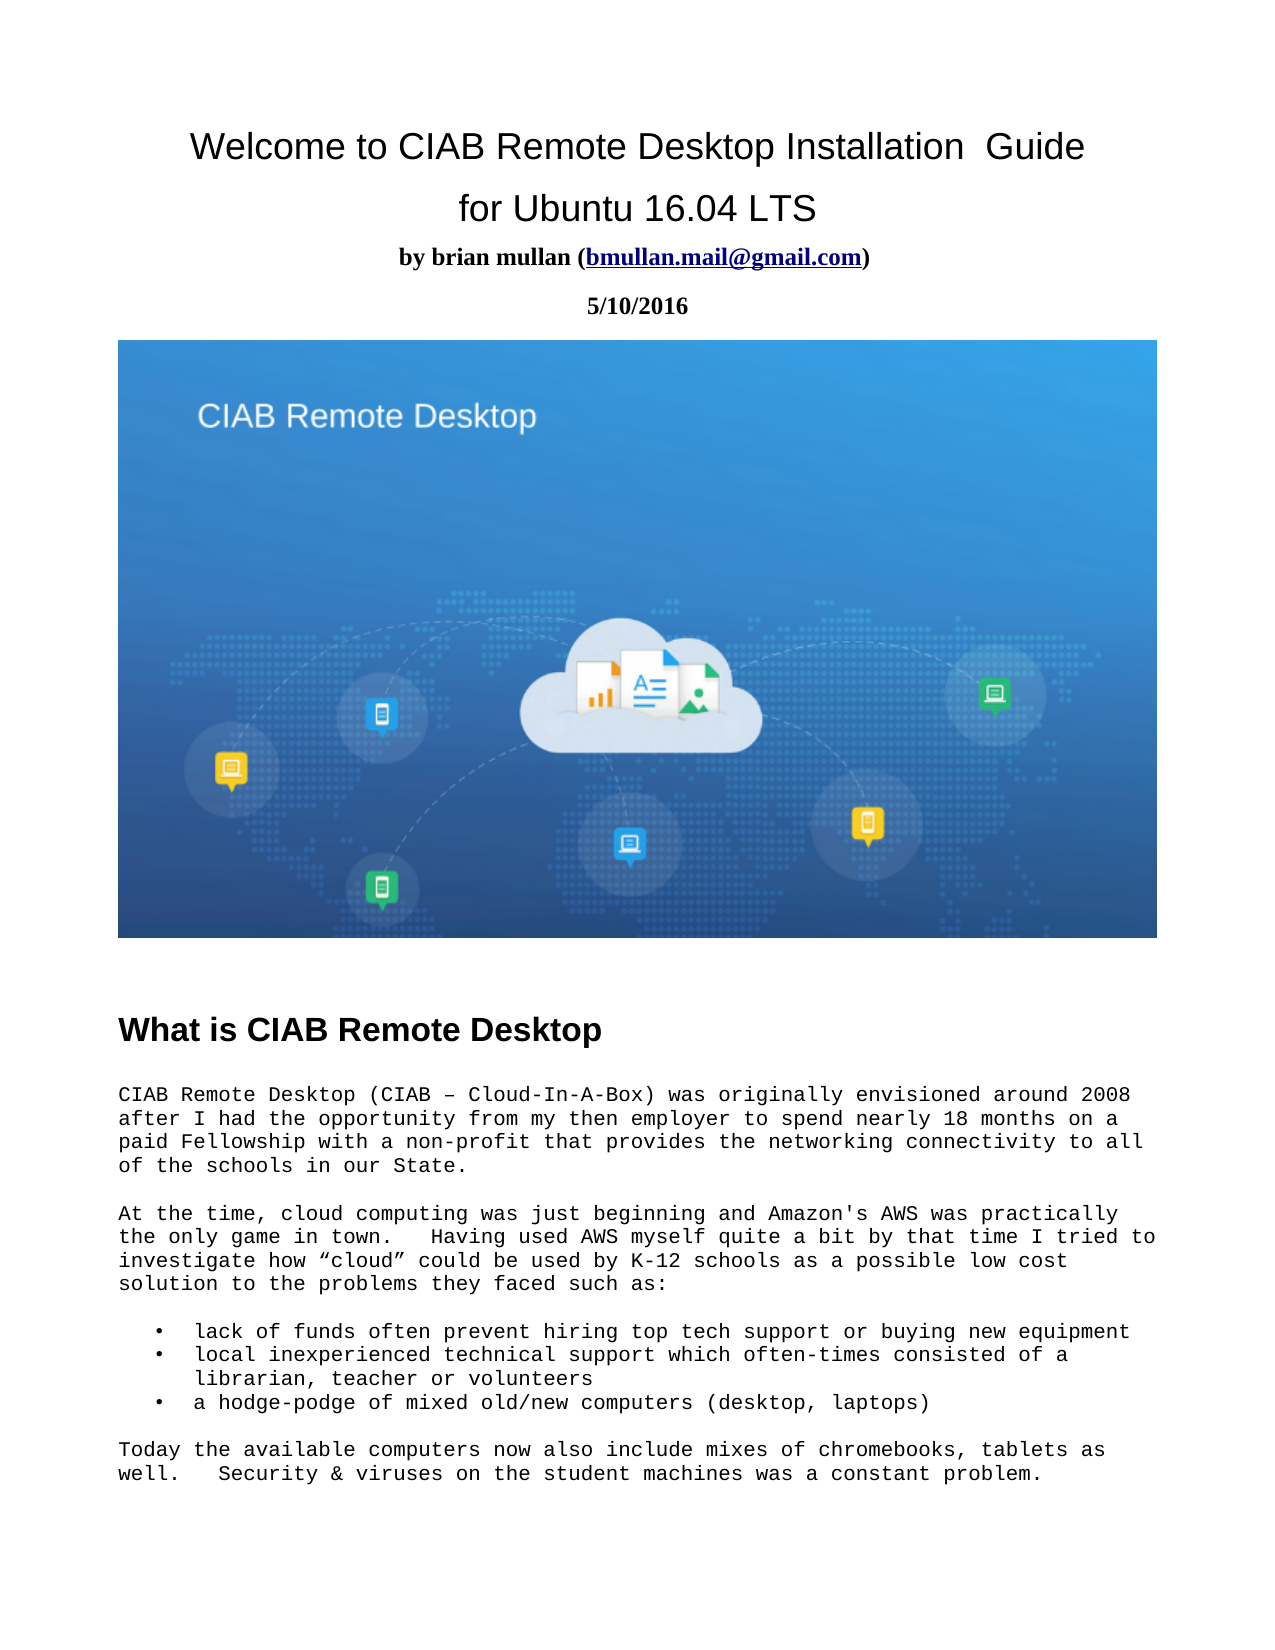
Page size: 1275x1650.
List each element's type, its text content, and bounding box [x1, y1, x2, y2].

list local inexperienced technical support which often-times consisted of a librarian, teacher or volunteers [156, 1344, 1157, 1392]
subtitle What is CIAB Remote Desktop [118, 1009, 1157, 1048]
text Today the available computers now also include mixes of chromebooks, tablets as well. Security & viruses on the student machines was a constant problem. [118, 1439, 1157, 1486]
list lack of funds often prevent hiring top tech support or buying new equipment [156, 1321, 1157, 1344]
text by brian mullan (bmullan.mail@gmail.com) [118, 242, 1157, 271]
text At the time, cloud computing was just beginning and Amazon's AWS was practically the only game in town. Having used AWS myself quite a bit by that time I tried to investigate how “cloud” could be used by K-12 schools as a possible low cost solution to the problems they faced such as: [118, 1202, 1157, 1297]
list a hodge-podge of mixed old/new computers (desktop, laptops) [156, 1392, 1157, 1415]
subtitle for Ubuntu 16.04 LTS [118, 186, 1157, 229]
subtitle Welcome to CIAB Remote Desktop Installation Guide [118, 124, 1157, 167]
text 5/10/2016 [118, 291, 1157, 320]
text CIAB Remote Desktop (CIAB – Cloud-In-A-Box) was originally envisioned around 2008 after I had the opportunity from my then employer to spend nearly 18 months on a paid Fellowship with a non-profit that provides the networking connectivity to all of the schools in our State. [118, 1084, 1157, 1179]
picture [118, 340, 1157, 938]
